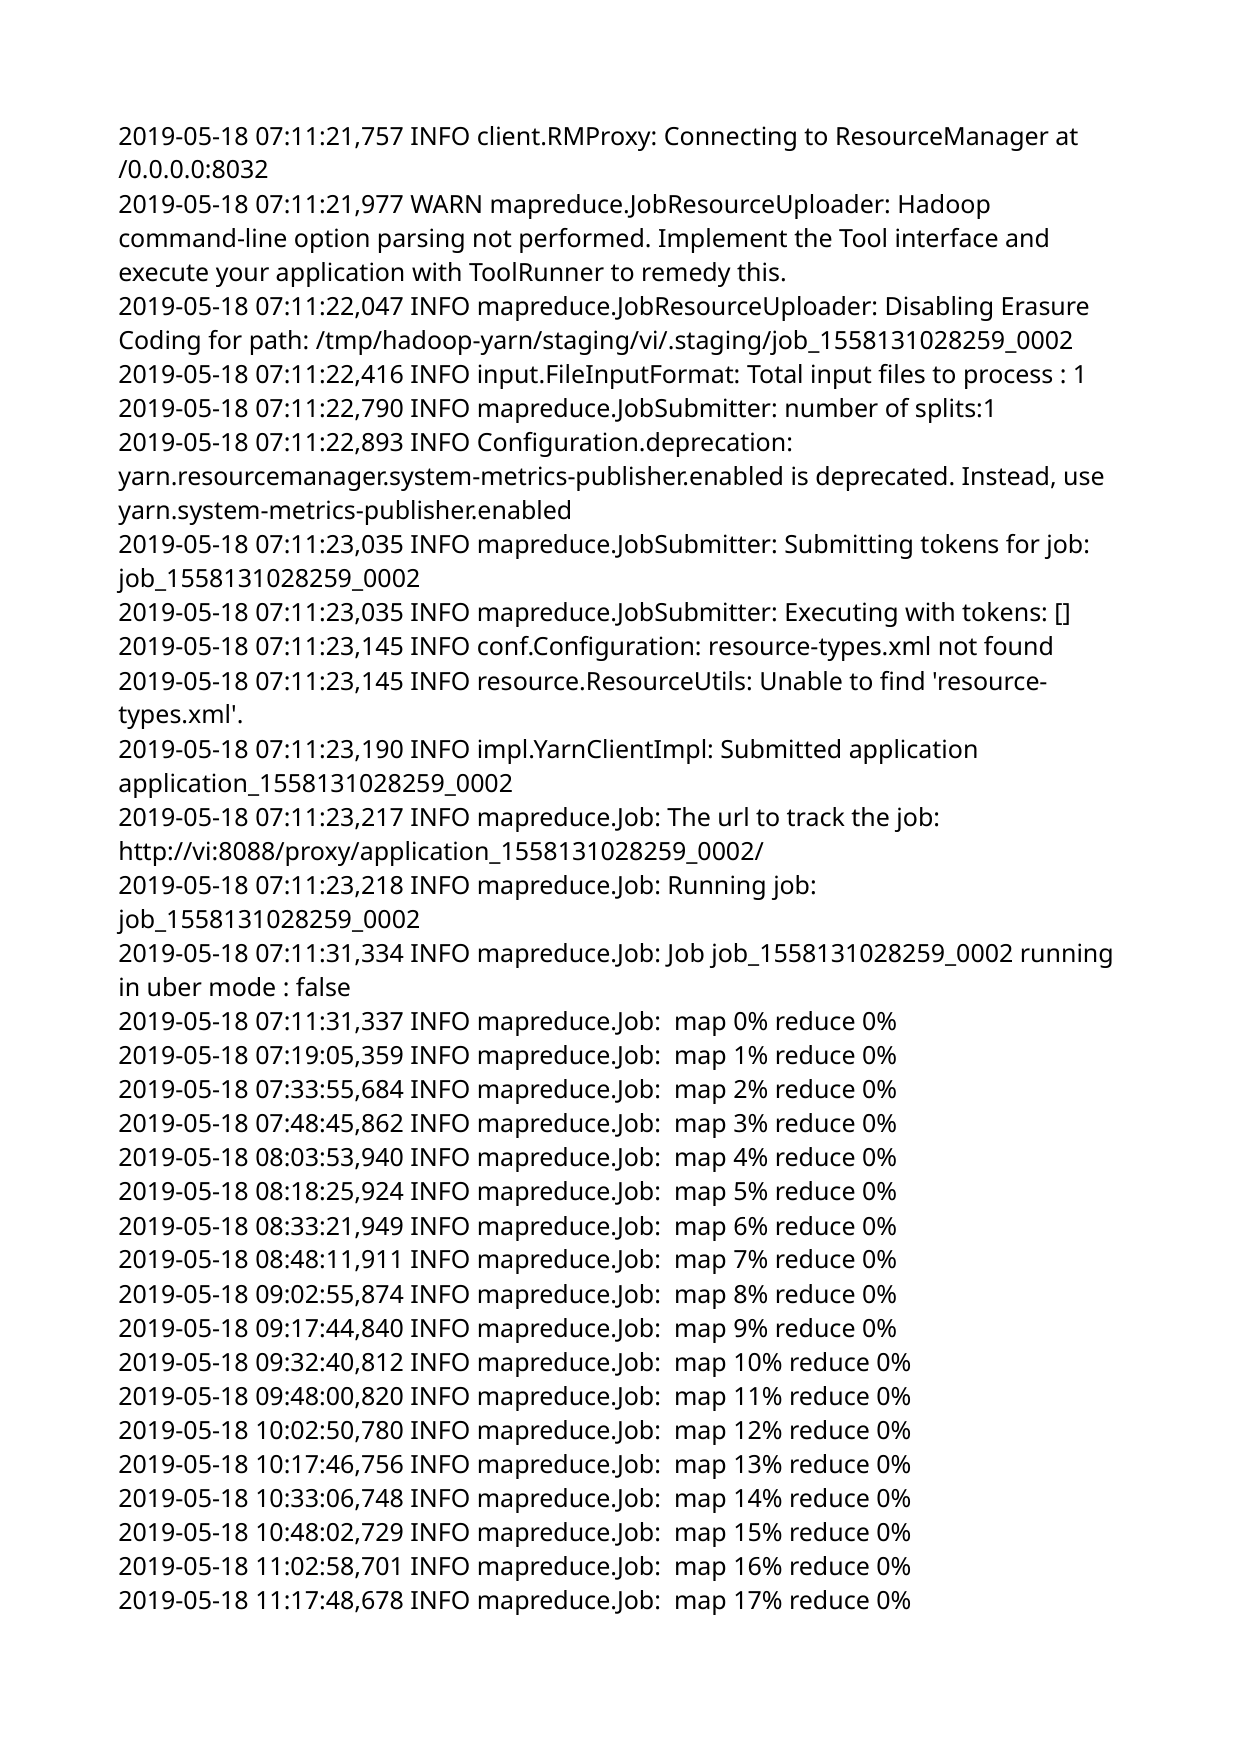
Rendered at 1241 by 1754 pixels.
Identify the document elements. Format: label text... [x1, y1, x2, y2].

text 2019-05-18 10:48:02,729 INFO mapreduce.Job: map 15% reduce 0% [118, 1515, 1122, 1549]
text 2019-05-18 10:17:46,756 INFO mapreduce.Job: map 13% reduce 0% [118, 1447, 1122, 1481]
text 2019-05-18 10:33:06,748 INFO mapreduce.Job: map 14% reduce 0% [118, 1481, 1122, 1515]
text 2019-05-18 07:11:23,035 INFO mapreduce.JobSubmitter: Executing with tokens: [] [118, 595, 1122, 629]
text 2019-05-18 11:17:48,678 INFO mapreduce.Job: map 17% reduce 0% [118, 1583, 1122, 1617]
text 2019-05-18 07:11:22,893 INFO Configuration.deprecation: yarn.resourcemanager.system-metrics-publisher.enabled is deprecated. Instead, use yarn.system-metrics-publisher.enabled [118, 425, 1122, 527]
text 2019-05-18 07:11:23,145 INFO resource.ResourceUtils: Unable to find 'resource-types.xml'. [118, 663, 1122, 731]
text 2019-05-18 07:19:05,359 INFO mapreduce.Job: map 1% reduce 0% [118, 1038, 1122, 1072]
text 2019-05-18 07:11:21,757 INFO client.RMProxy: Connecting to ResourceManager at /0.0.0.0:8032 [118, 118, 1122, 186]
text 2019-05-18 07:11:22,416 INFO input.FileInputFormat: Total input files to process : 1 [118, 357, 1122, 391]
text 2019-05-18 09:17:44,840 INFO mapreduce.Job: map 9% reduce 0% [118, 1310, 1122, 1344]
text 2019-05-18 07:33:55,684 INFO mapreduce.Job: map 2% reduce 0% [118, 1072, 1122, 1106]
text 2019-05-18 10:02:50,780 INFO mapreduce.Job: map 12% reduce 0% [118, 1412, 1122, 1447]
text 2019-05-18 09:02:55,874 INFO mapreduce.Job: map 8% reduce 0% [118, 1276, 1122, 1310]
text 2019-05-18 08:48:11,911 INFO mapreduce.Job: map 7% reduce 0% [118, 1242, 1122, 1276]
text 2019-05-18 07:11:23,217 INFO mapreduce.Job: The url to track the job: http://vi:8088/proxy/application_1558131028259_0002/ [118, 799, 1122, 867]
text 2019-05-18 07:11:23,190 INFO impl.YarnClientImpl: Submitted application application_1558131028259_0002 [118, 731, 1122, 799]
text 2019-05-18 07:11:31,334 INFO mapreduce.Job: Job job_1558131028259_0002 running in uber mode : false [118, 936, 1122, 1004]
text 2019-05-18 07:11:22,790 INFO mapreduce.JobSubmitter: number of splits:1 [118, 391, 1122, 425]
text 2019-05-18 07:11:23,145 INFO conf.Configuration: resource-types.xml not found [118, 629, 1122, 663]
text 2019-05-18 08:03:53,940 INFO mapreduce.Job: map 4% reduce 0% [118, 1140, 1122, 1174]
text 2019-05-18 07:11:22,047 INFO mapreduce.JobResourceUploader: Disabling Erasure Coding for path: /tmp/hadoop-yarn/staging/vi/.staging/job_1558131028259_0002 [118, 288, 1122, 357]
text 2019-05-18 07:48:45,862 INFO mapreduce.Job: map 3% reduce 0% [118, 1106, 1122, 1140]
text 2019-05-18 09:32:40,812 INFO mapreduce.Job: map 10% reduce 0% [118, 1344, 1122, 1378]
text 2019-05-18 08:33:21,949 INFO mapreduce.Job: map 6% reduce 0% [118, 1208, 1122, 1242]
text 2019-05-18 07:11:23,035 INFO mapreduce.JobSubmitter: Submitting tokens for job: job_1558131028259_0002 [118, 527, 1122, 595]
text 2019-05-18 07:11:31,337 INFO mapreduce.Job: map 0% reduce 0% [118, 1004, 1122, 1038]
text 2019-05-18 08:18:25,924 INFO mapreduce.Job: map 5% reduce 0% [118, 1174, 1122, 1208]
text 2019-05-18 09:48:00,820 INFO mapreduce.Job: map 11% reduce 0% [118, 1378, 1122, 1412]
text 2019-05-18 07:11:23,218 INFO mapreduce.Job: Running job: job_1558131028259_0002 [118, 867, 1122, 936]
text 2019-05-18 11:02:58,701 INFO mapreduce.Job: map 16% reduce 0% [118, 1549, 1122, 1583]
text 2019-05-18 07:11:21,977 WARN mapreduce.JobResourceUploader: Hadoop command-line option parsing not performed. Implement the Tool interface and execute your application with ToolRunner to remedy this. [118, 186, 1122, 288]
